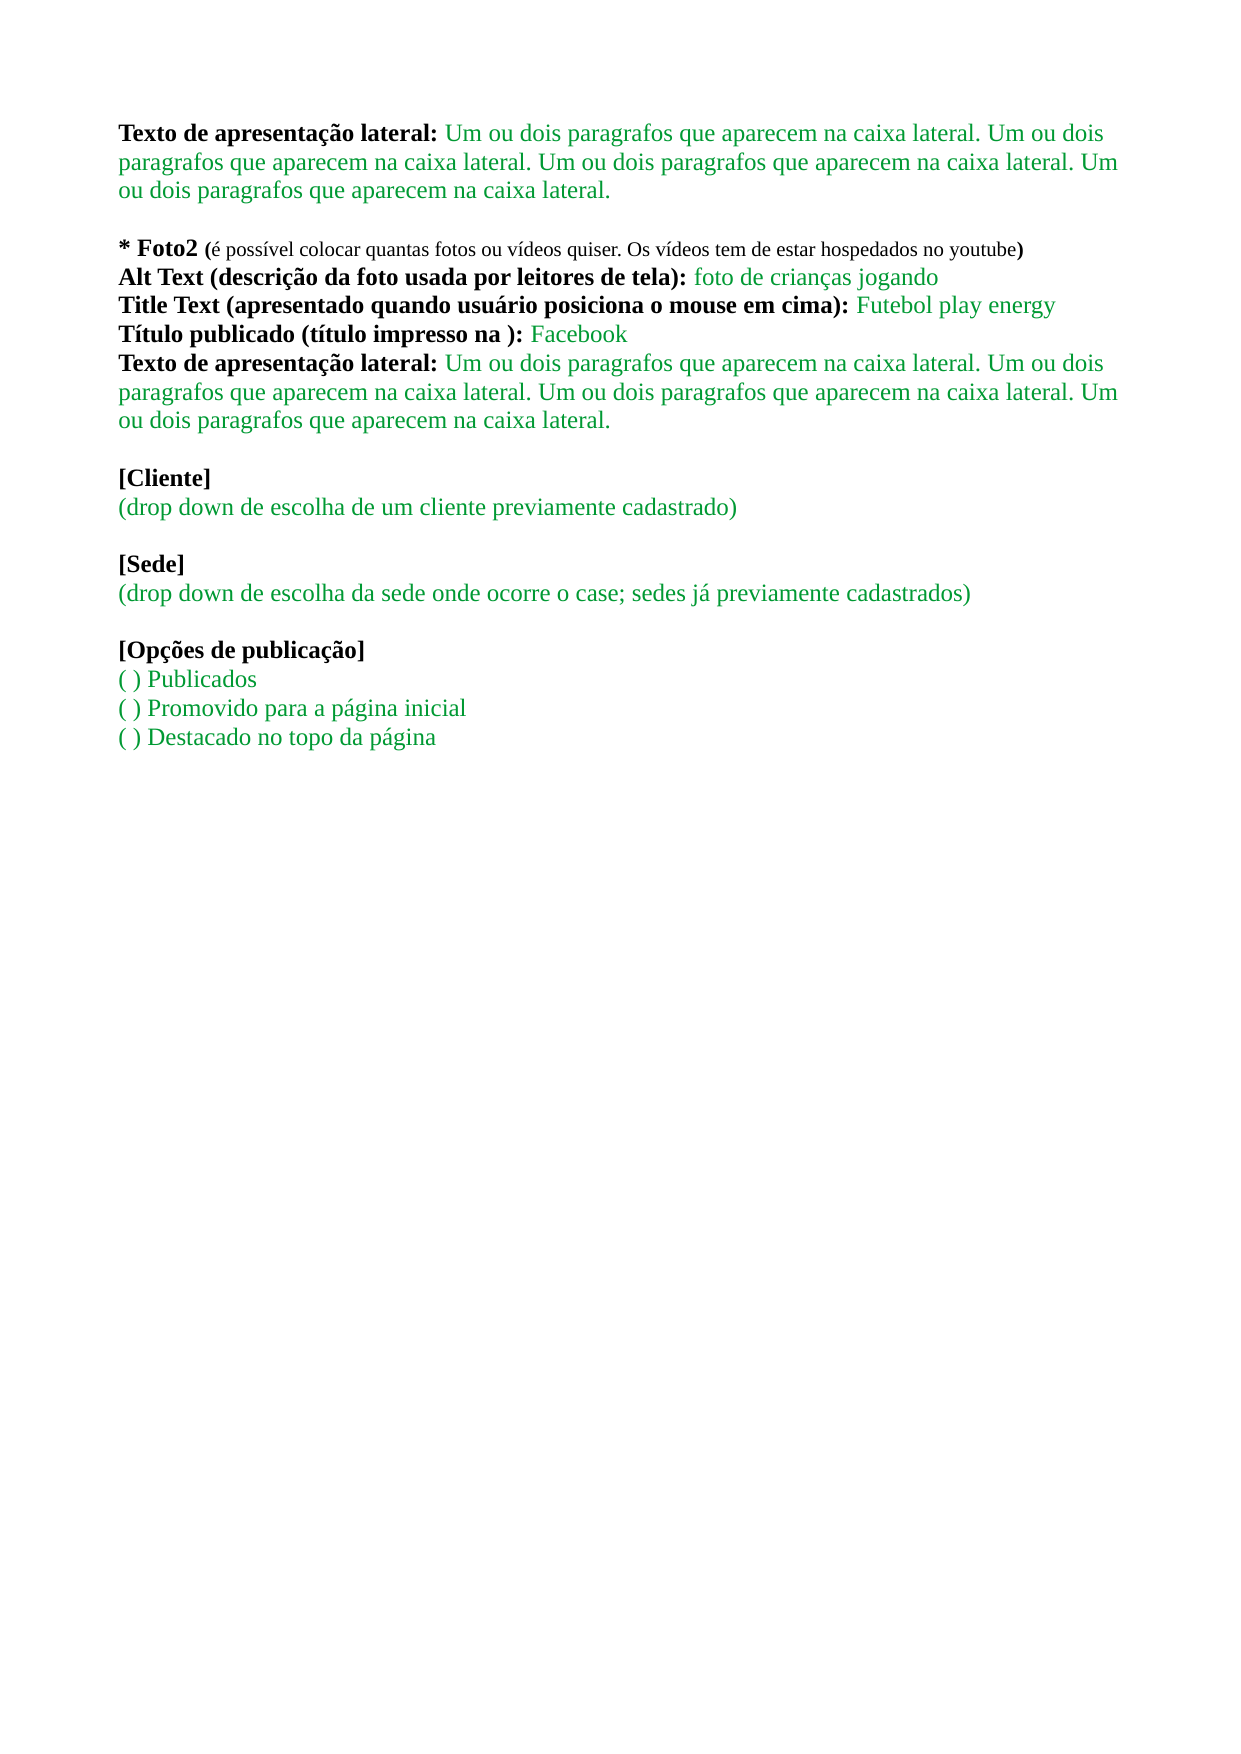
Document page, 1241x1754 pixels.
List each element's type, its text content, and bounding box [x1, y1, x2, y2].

text (drop down de escolha de um cliente previamente cadastrado) [118, 492, 1122, 521]
text ( ) Publicados [118, 664, 1122, 693]
text Texto de apresentação lateral: Um ou dois paragrafos que aparecem na caixa lateral. Um ou dois paragrafos que aparecem na caixa lateral. Um ou dois paragrafos que aparecem na caixa lateral. Um ou dois paragrafos que aparecem na caixa lateral. [118, 118, 1122, 204]
text (drop down de escolha da sede onde ocorre o case; sedes já previamente cadastrados) [118, 578, 1122, 607]
text * Foto2 (é possível colocar quantas fotos ou vídeos quiser. Os vídeos tem de estar hospedados no youtube) [118, 233, 1122, 262]
text ( ) Promovido para a página inicial [118, 693, 1122, 722]
text Alt Text (descrição da foto usada por leitores de tela): foto de crianças jogando [118, 262, 1122, 291]
text Título publicado (título impresso na ): Facebook [118, 319, 1122, 348]
text Title Text (apresentado quando usuário posiciona o mouse em cima): Futebol play energy [118, 291, 1122, 319]
text [Opções de publicação] [118, 636, 1122, 664]
text [Sede] [118, 549, 1122, 578]
text ( ) Destacado no topo da página [118, 722, 1122, 751]
text Texto de apresentação lateral: Um ou dois paragrafos que aparecem na caixa lateral. Um ou dois paragrafos que aparecem na caixa lateral. Um ou dois paragrafos que aparecem na caixa lateral. Um ou dois paragrafos que aparecem na caixa lateral. [118, 348, 1122, 434]
text [Cliente] [118, 463, 1122, 492]
